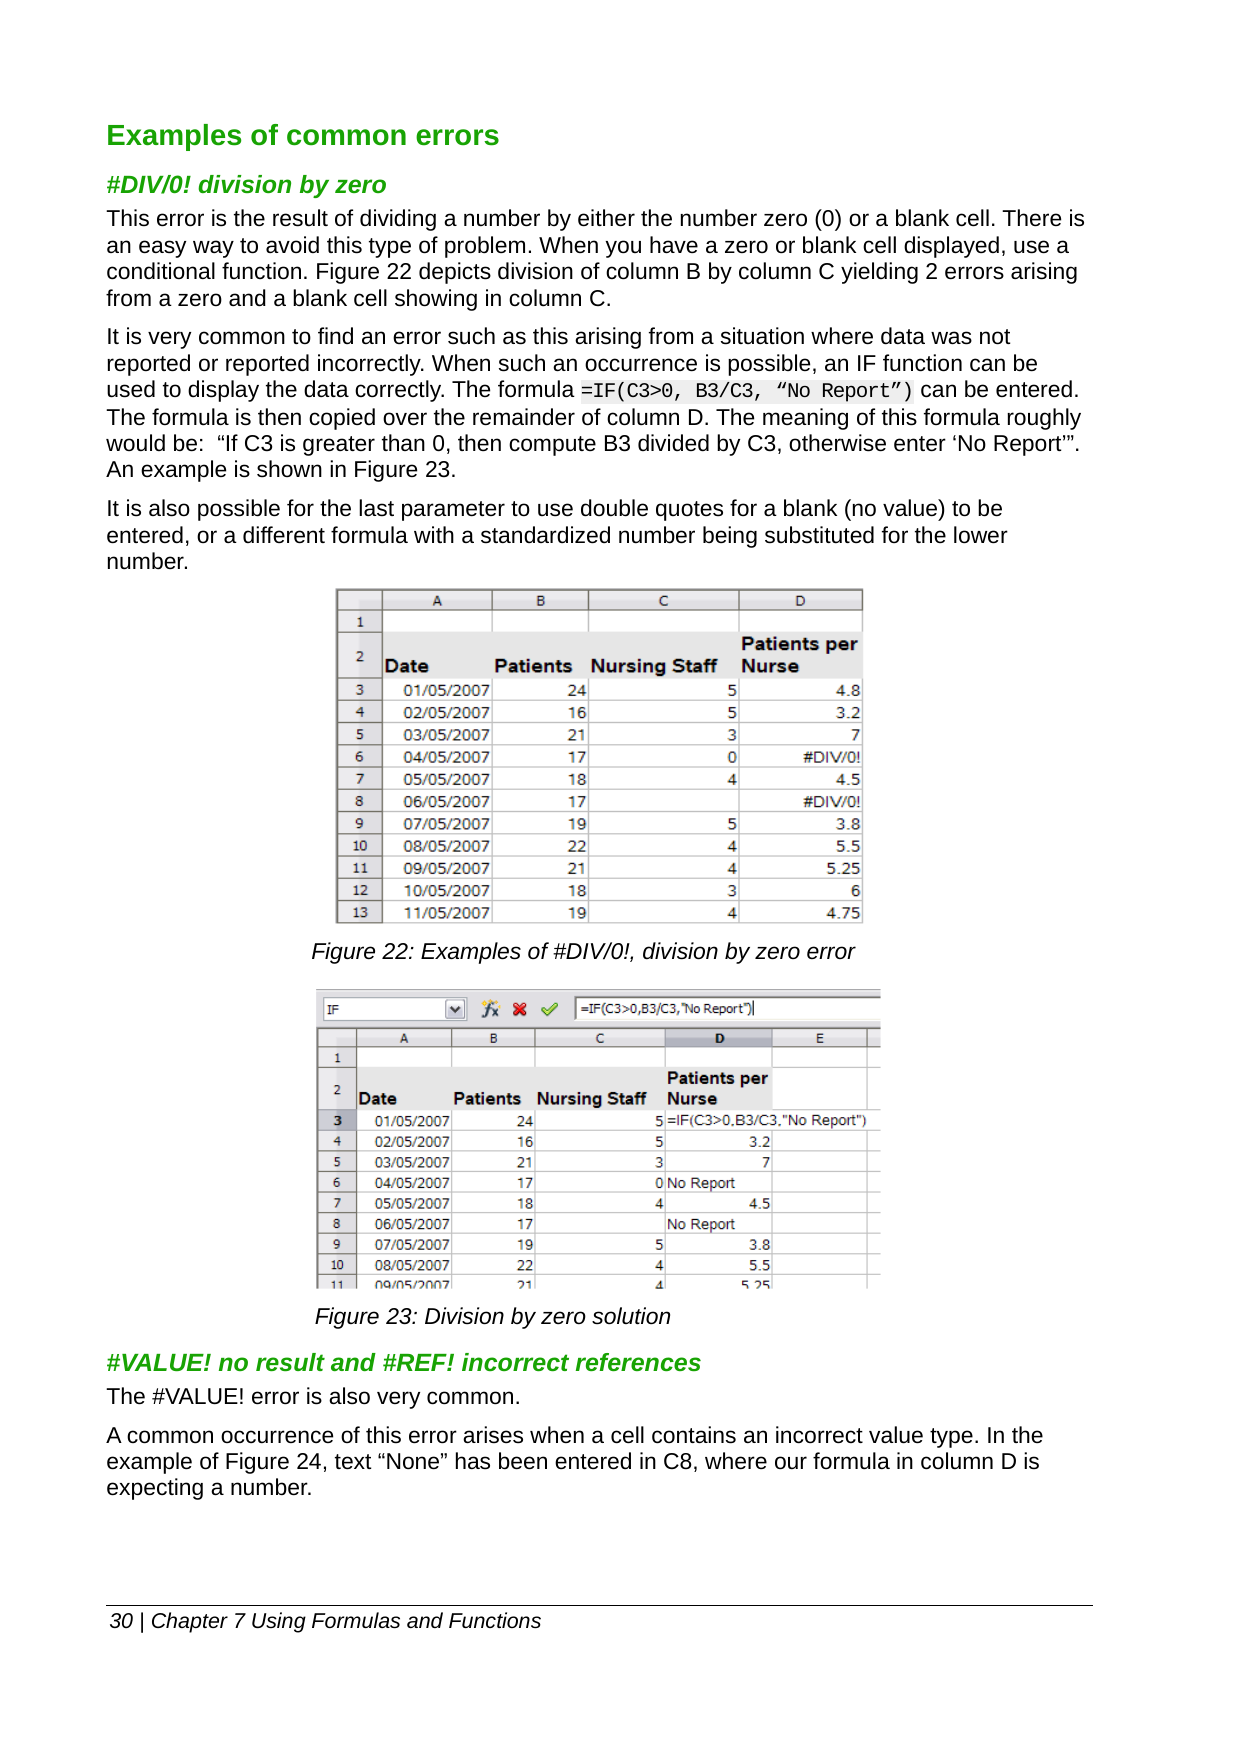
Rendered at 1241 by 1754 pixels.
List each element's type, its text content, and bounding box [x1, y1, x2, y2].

text Figure 22: Examples of #DIV/0!, division by zero error [311, 938, 888, 964]
subtitle #DIV/0! division by zero [106, 170, 1093, 199]
picture [333, 586, 866, 926]
text The #VALUE! error is also very common. [106, 1383, 1093, 1409]
text It is also possible for the last parameter to use double quotes for a blank (no value) to be entered, or a different formula with a standardized number being substituted for the lower number. [106, 495, 1093, 574]
picture [316, 988, 883, 1291]
text A common occurrence of this error arises when a cell contains an incorrect value type. In the example of Figure 24, text “None” has been entered in C8, where our formula in column D is expecting a number. [106, 1422, 1093, 1501]
subtitle #VALUE! no result and #REF! incorrect references [106, 1348, 1093, 1376]
subtitle Examples of common errors [106, 118, 1093, 152]
text Figure 23: Division by zero solution [314, 1303, 884, 1329]
text This error is the result of dividing a number by either the number zero (0) or a blank cell. There is an easy way to avoid this type of problem. When you have a zero or blank cell displayed, use a conditional function. Figure 22 depicts division of column B by column C yielding 2 errors arising from a zero and a blank cell showing in column C. [106, 205, 1093, 311]
text It is very common to find an error such as this arising from a situation where data was not reported or reported incorrectly. When such an occurrence is possible, an IF function can be used to display the data correctly. The formula =IF(C3>0, B3/C3, “No Report”) can be entered. The formula is then copied over the remainder of column D. The meaning of this formula roughly would be: “If C3 is greater than 0, then compute B3 divided by C3, otherwise enter ‘No Report’”. An example is shown in Figure 23. [106, 323, 1093, 483]
